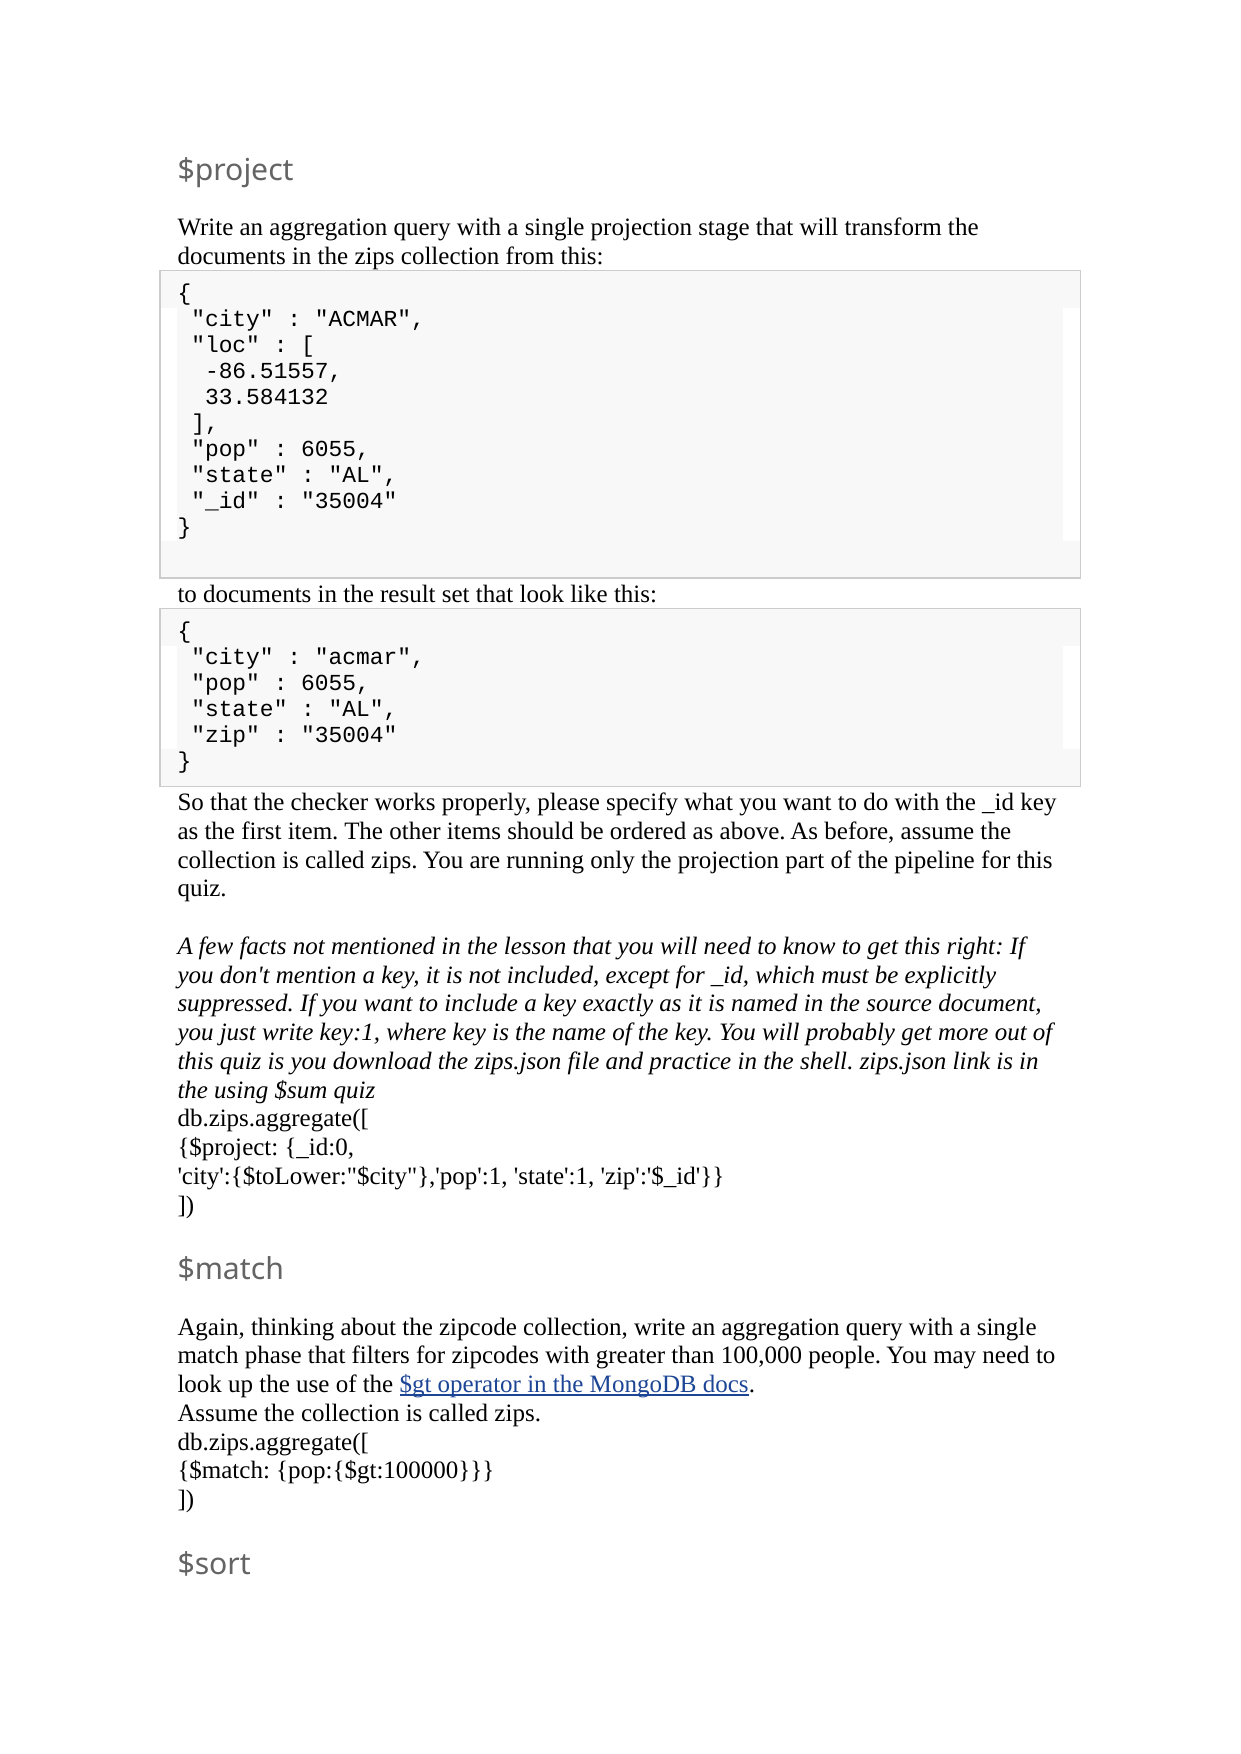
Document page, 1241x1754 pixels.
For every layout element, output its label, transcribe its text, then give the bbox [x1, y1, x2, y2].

text "state" : "AL", [177, 463, 1063, 489]
text db.zips.aggregate([ {$match: {pop:{$gt:100000}}} ]) [177, 1427, 1063, 1542]
text "zip" : "35004" [177, 723, 1063, 737]
text Again, thinking about the zipcode collection, write an aggregation query with a single match phase that filters for zipcodes with greater than 100,000 people. You may need to look up the use of the $gt operator in the MongoDB docs. Assume the collection is called zips. [177, 1312, 1063, 1427]
text "city" : "ACMAR", [177, 308, 1063, 333]
subtitle $project [177, 148, 1063, 189]
text 33.584132 [177, 385, 1063, 411]
text "_id" : "35004" [177, 489, 1063, 515]
text "city" : "acmar", [177, 646, 1063, 672]
text "loc" : [ [177, 333, 1063, 359]
text { [161, 271, 1080, 308]
text -86.51557, [177, 359, 1063, 385]
text So that the checker works properly, please specify what you want to do with the _id key as the first item. The other items should be ordered as above. As before, assume the collection is called zips. You are running only the projection part of the pipeline for this quiz. A few facts not mentioned in the lesson that you will need to know to get this right: If you don't mention a key, it is not included, except for _id, which must be explicitly suppressed. If you want to include a key exactly as it is named in the source document, you just write key:1, where key is the name of the key. You will probably get more out of this quiz is you download the zips.json file and practice in the shell. zips.json link is in the using $sum quiz [177, 787, 1063, 1103]
text ], [177, 411, 1063, 437]
subtitle $match [177, 1247, 1063, 1288]
text "pop" : 6055, [177, 672, 1063, 697]
text } [161, 737, 1080, 786]
subtitle $sort [177, 1542, 1063, 1583]
text { [161, 609, 1080, 646]
text to documents in the result set that look like this: [177, 579, 1063, 608]
text } [177, 515, 1063, 529]
text Write an aggregation query with a single projection stage that will transform the documents in the zips collection from this: [177, 212, 1063, 270]
text db.zips.aggregate([ {$project: {_id:0, 'city':{$toLower:"$city"},'pop':1, 'state':1, 'zip':'$_id'}} ]) [177, 1103, 1063, 1247]
text "state" : "AL", [177, 697, 1063, 723]
text "pop" : 6055, [177, 437, 1063, 463]
